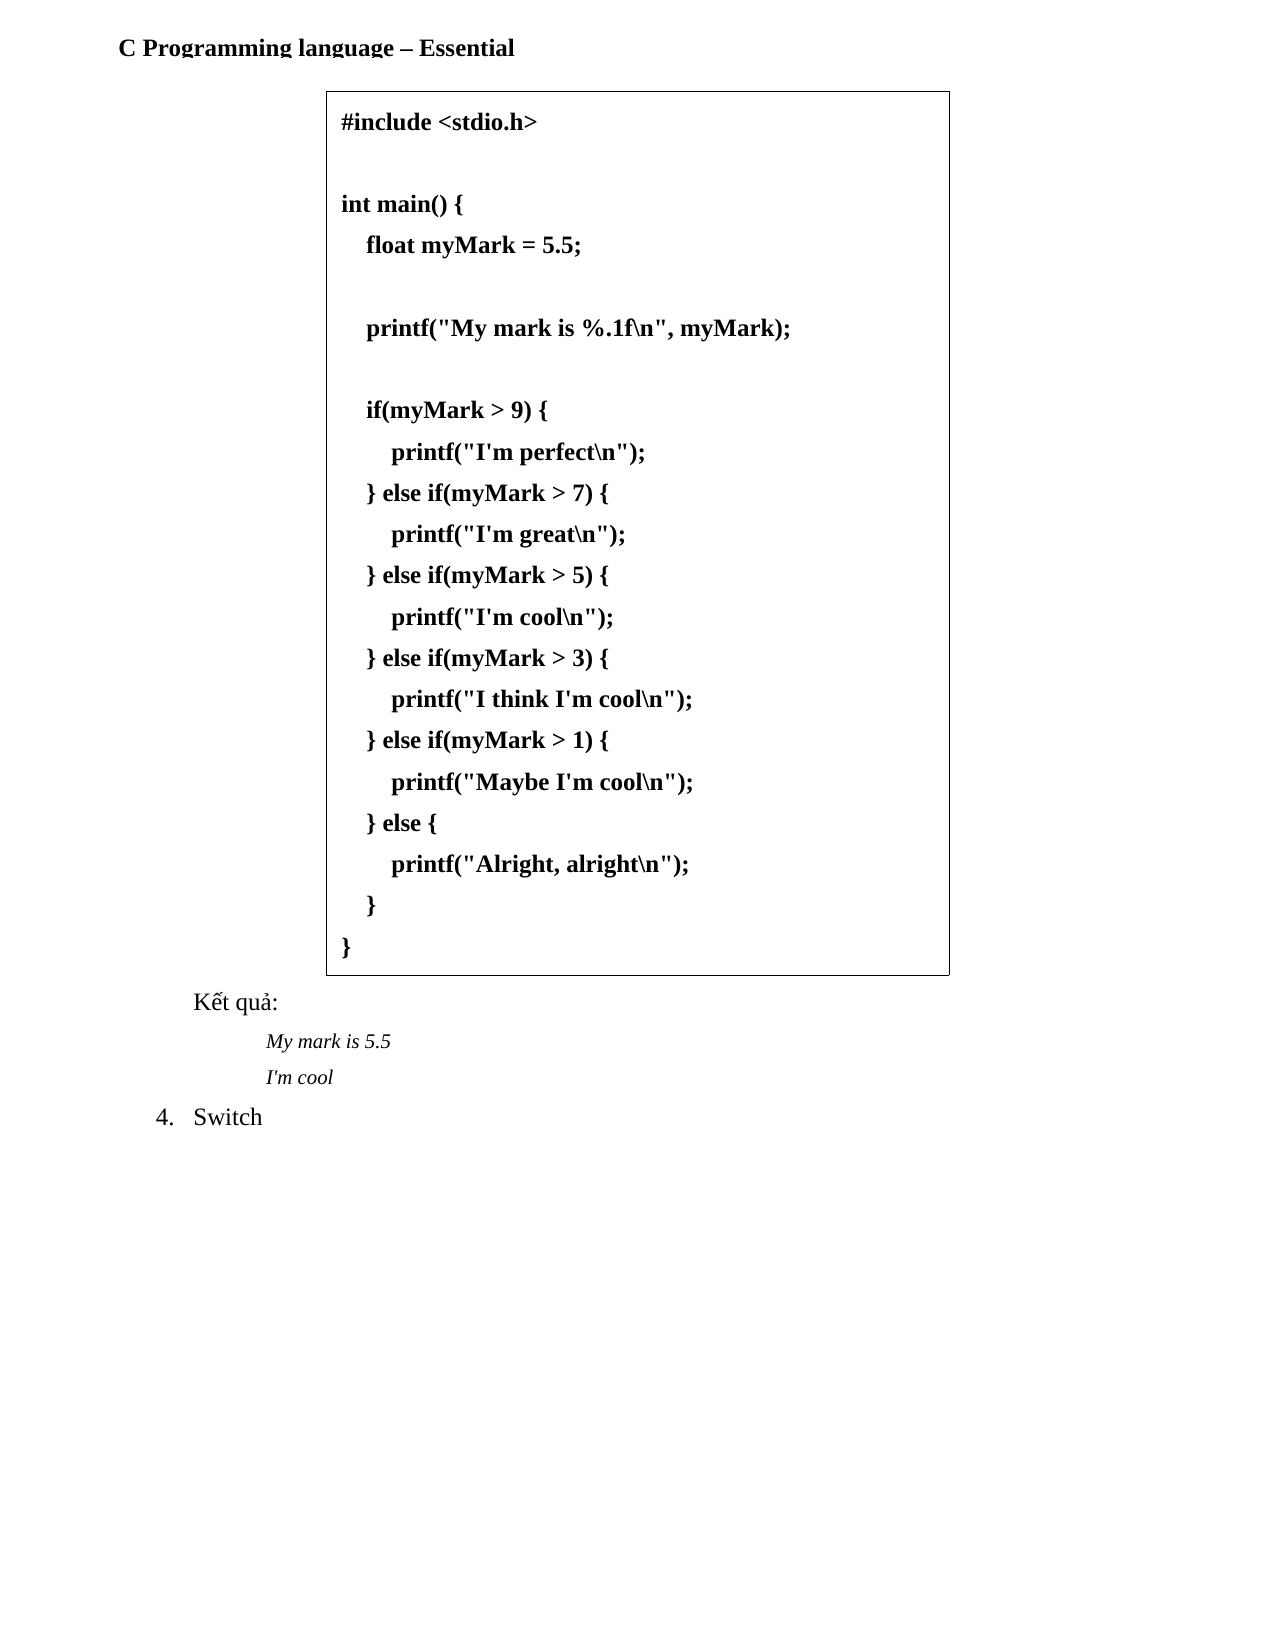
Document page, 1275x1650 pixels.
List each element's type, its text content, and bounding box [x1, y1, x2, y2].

list int main() { [341, 189, 934, 218]
list } else if(myMark > 1) { [341, 725, 934, 754]
list My mark is 5.5 [228, 1028, 1157, 1053]
list } else { [341, 808, 934, 837]
list } [341, 932, 934, 960]
list } else if(myMark > 7) { [341, 478, 934, 507]
list printf("Maybe I'm cool\n"); [341, 767, 934, 795]
list printf("I'm great\n"); [341, 519, 934, 548]
list } else if(myMark > 3) { [341, 643, 934, 672]
list Switch [156, 1102, 1157, 1130]
list I'm cool [228, 1065, 1157, 1089]
list #include <stdio.h> [341, 107, 934, 135]
list printf("My mark is %.1f\n", myMark); [341, 313, 934, 342]
list float myMark = 5.5; [341, 230, 934, 259]
list } [341, 890, 934, 919]
list } else if(myMark > 5) { [341, 560, 934, 589]
list printf("Alright, alright\n"); [341, 849, 934, 878]
list printf("I think I'm cool\n"); [341, 684, 934, 713]
list if(myMark > 9) { [341, 395, 934, 424]
list printf("I'm cool\n"); [341, 602, 934, 630]
list printf("I'm perfect\n"); [341, 437, 934, 465]
list Kết quả: [156, 87, 1157, 1016]
